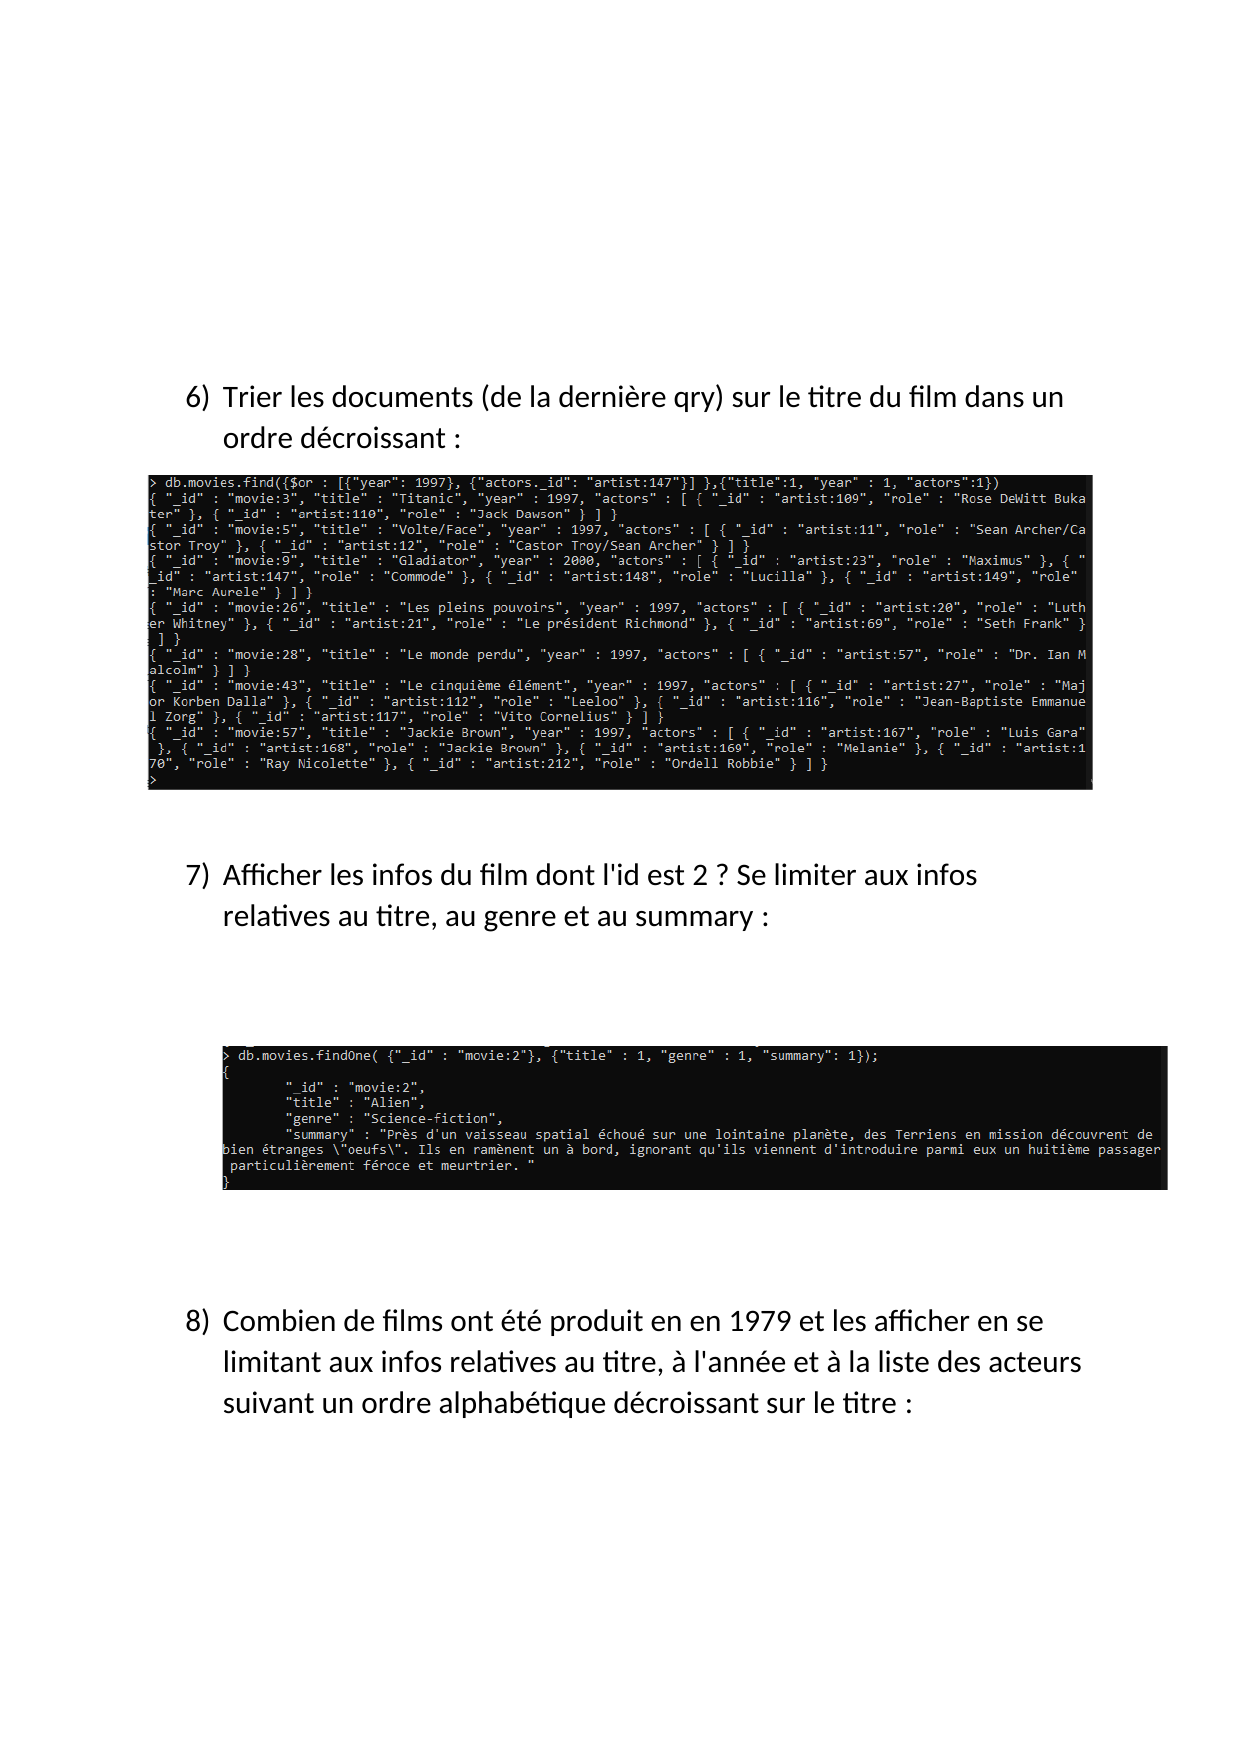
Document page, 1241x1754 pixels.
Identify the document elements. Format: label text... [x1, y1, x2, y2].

list Trier les documents (de la dernière qry) sur le titre du film dans un ordre décroissant : [185, 377, 1093, 456]
list Afficher les infos du film dont l'id est 2 ? Se limiter aux infos relatives au titre, au genre et au summary : [185, 855, 1093, 934]
list Combien de films ont été produit en en 1979 et les afficher en se limitant aux infos relatives au titre, à l'année et à la liste des acteurs suivant un ordre alphabétique décroissant sur le titre : [185, 1302, 1093, 1421]
